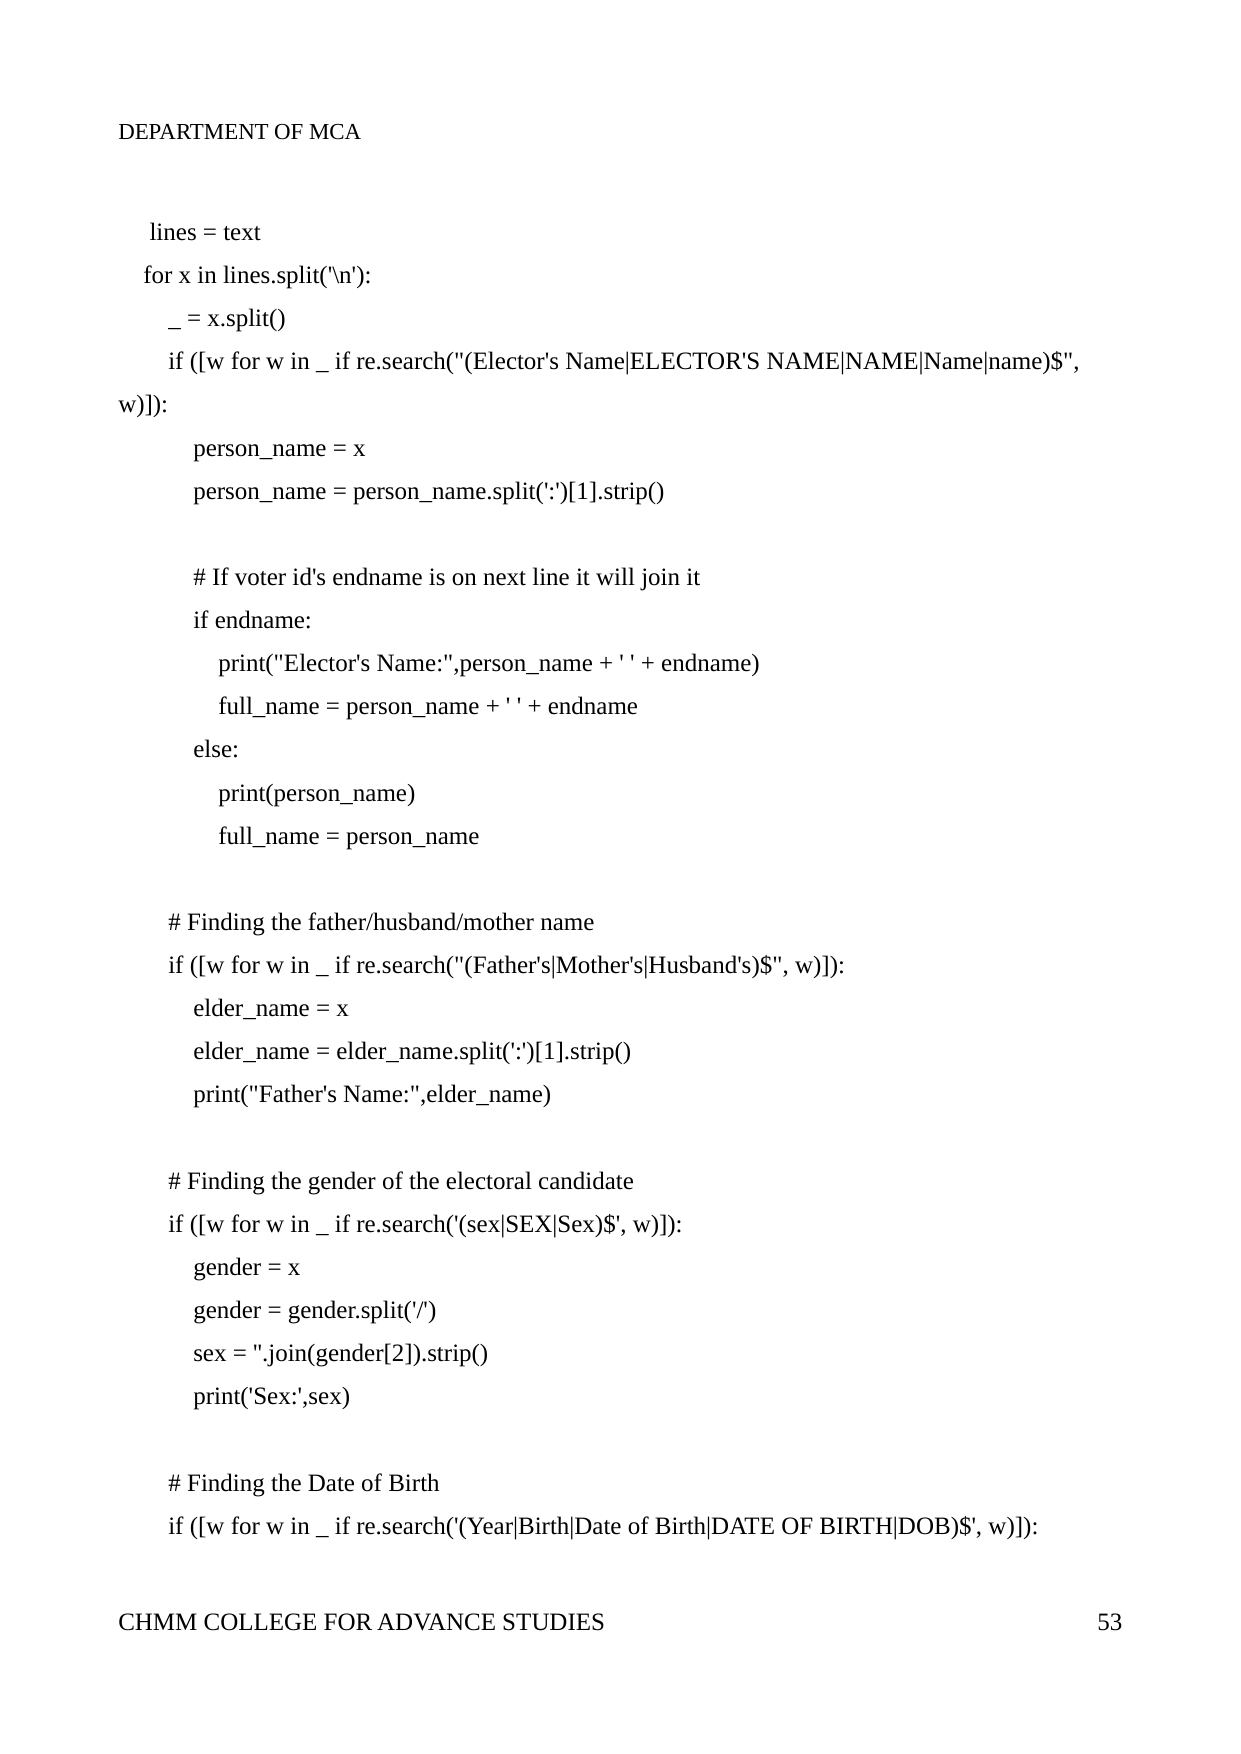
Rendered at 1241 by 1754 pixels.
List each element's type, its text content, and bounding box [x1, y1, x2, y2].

text print("Elector's Name:",person_name + ' ' + endname) [118, 648, 1122, 677]
text print("Father's Name:",elder_name) [118, 1079, 1122, 1108]
text gender = gender.split('/') [118, 1295, 1122, 1324]
text # Finding the father/husband/mother name [118, 907, 1122, 936]
text elder_name = x [118, 993, 1122, 1022]
text sex = ''.join(gender[2]).strip() [118, 1338, 1122, 1367]
text person_name = person_name.split(':')[1].strip() [118, 476, 1122, 504]
text # Finding the Date of Birth [118, 1468, 1122, 1496]
text if endname: [118, 605, 1122, 634]
text full_name = person_name + ' ' + endname [118, 691, 1122, 720]
text for x in lines.split('\n'): [118, 260, 1122, 289]
text print(person_name) [118, 778, 1122, 806]
text gender = x [118, 1252, 1122, 1281]
text # Finding the gender of the electoral candidate [118, 1166, 1122, 1194]
text person_name = x [118, 433, 1122, 461]
text if ([w for w in _ if re.search('(Year|Birth|Date of Birth|DATE OF BIRTH|DOB)$', w)]): [118, 1511, 1122, 1539]
text elder_name = elder_name.split(':')[1].strip() [118, 1036, 1122, 1065]
text lines = text [118, 217, 1122, 246]
text _ = x.split() [118, 303, 1122, 332]
text if ([w for w in _ if re.search("(Father's|Mother's|Husband's)$", w)]): [118, 950, 1122, 979]
text # If voter id's endname is on next line it will join it [118, 562, 1122, 591]
text print('Sex:',sex) [118, 1381, 1122, 1410]
text else: [118, 734, 1122, 763]
text if ([w for w in _ if re.search("(Elector's Name|ELECTOR'S NAME|NAME|Name|name)$", w)]): [118, 346, 1122, 418]
text full_name = person_name [118, 821, 1122, 849]
text if ([w for w in _ if re.search('(sex|SEX|Sex)$', w)]): [118, 1209, 1122, 1238]
